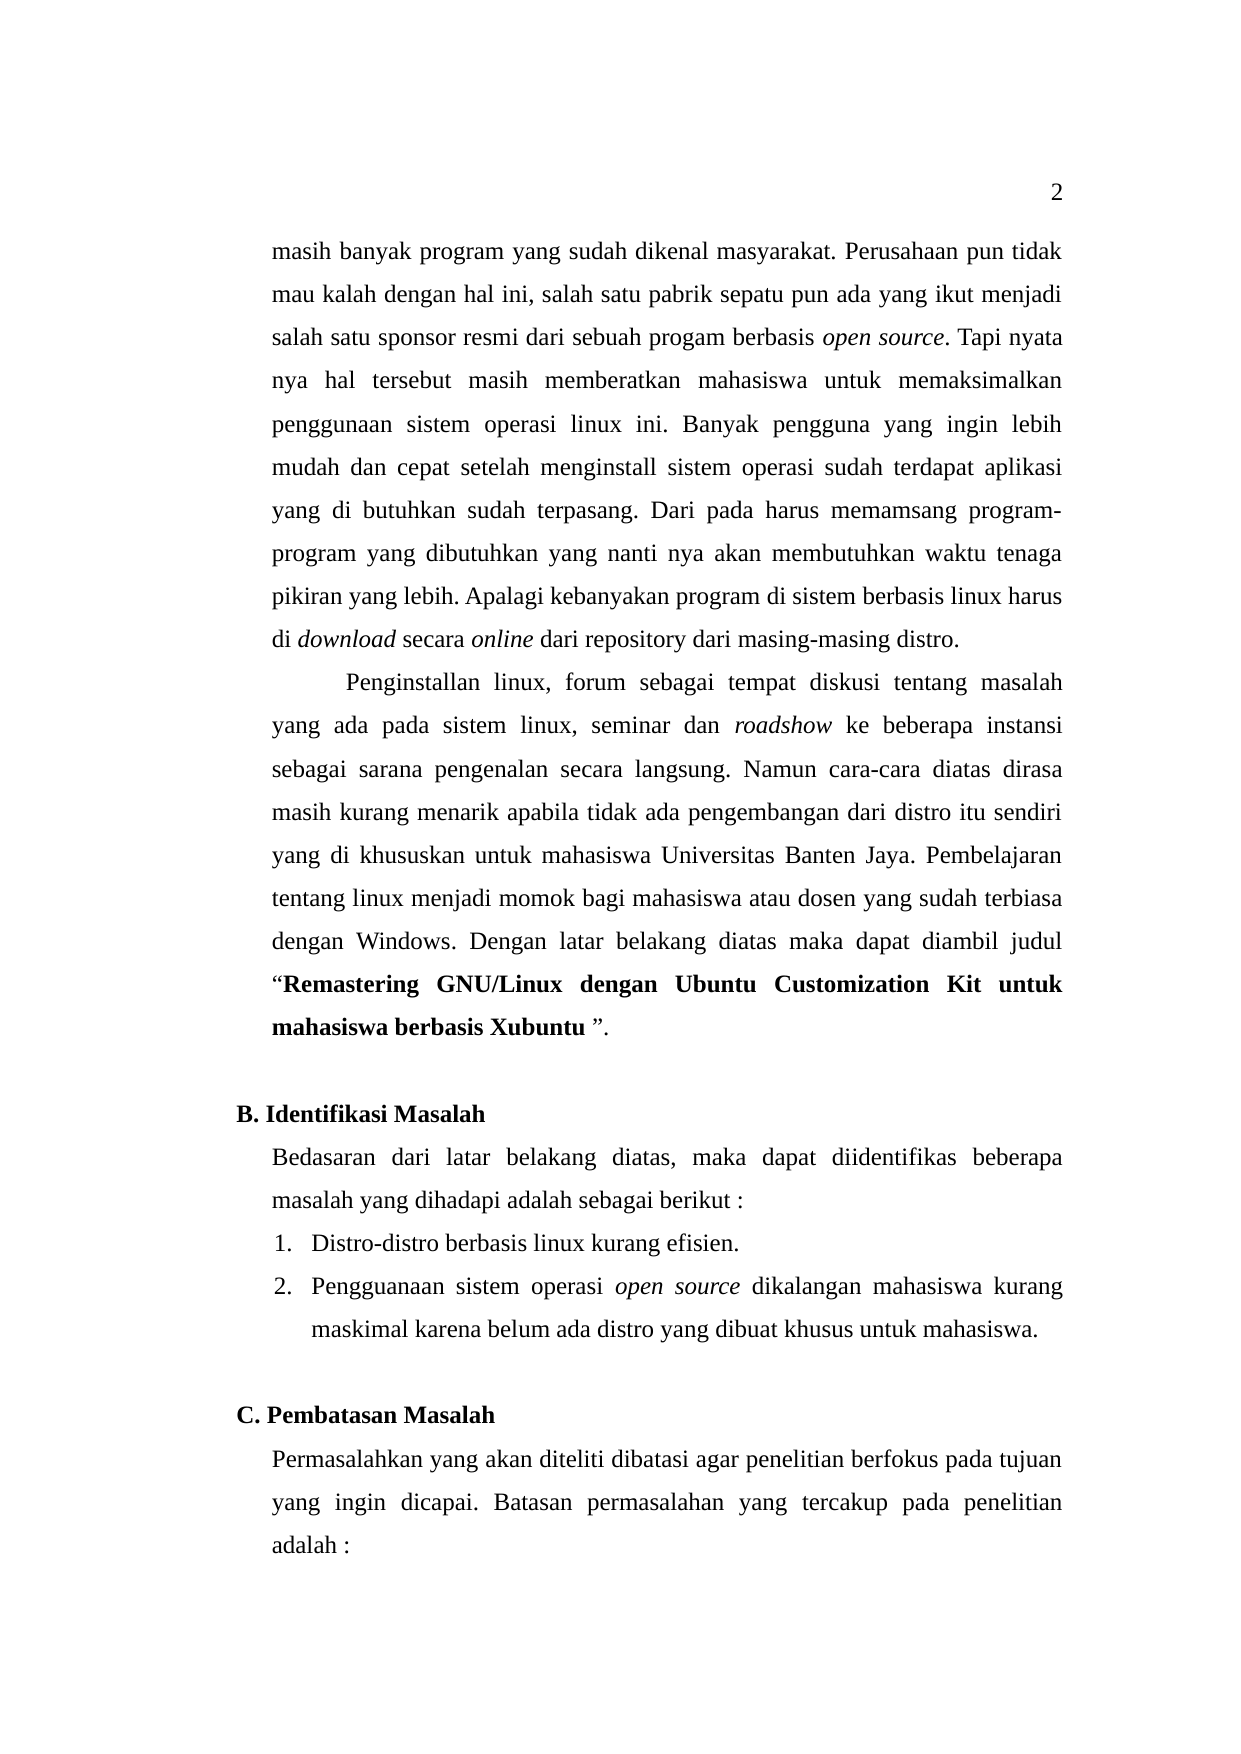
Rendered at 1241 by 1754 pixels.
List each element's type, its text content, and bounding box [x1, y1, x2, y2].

text B. Identifikasi Masalah [236, 1099, 1063, 1127]
text Permasalahkan yang akan diteliti dibatasi agar penelitian berfokus pada tujuan yang ingin dicapai. Batasan permasalahan yang tercakup pada penelitian adalah : [272, 1444, 1063, 1559]
list Pengguanaan sistem operasi open source dikalangan mahasiswa kurang maskimal karena belum ada distro yang dibuat khusus untuk mahasiswa. [274, 1271, 1063, 1343]
text Bedasaran dari latar belakang diatas, maka dapat diidentifikas beberapa masalah yang dihadapi adalah sebagai berikut : [272, 1142, 1063, 1214]
text C. Pembatasan Masalah [236, 1401, 1063, 1429]
list Distro-distro berbasis linux kurang efisien. [274, 1228, 1063, 1257]
text masih banyak program yang sudah dikenal masyarakat. Perusahaan pun tidak mau kalah dengan hal ini, salah satu pabrik sepatu pun ada yang ikut menjadi salah satu sponsor resmi dari sebuah progam berbasis open source. Tapi nyata nya hal tersebut masih memberatkan mahasiswa untuk memaksimalkan penggunaan sistem operasi linux ini. Banyak pengguna yang ingin lebih mudah dan cepat setelah menginstall sistem operasi sudah terdapat aplikasi yang di butuhkan sudah terpasang. Dari pada harus memamsang program-program yang dibutuhkan yang nanti nya akan membutuhkan waktu tenaga pikiran yang lebih. Apalagi kebanyakan program di sistem berbasis linux harus di download secara online dari repository dari masing-masing distro. [272, 236, 1063, 653]
text Penginstallan linux, forum sebagai tempat diskusi tentang masalah yang ada pada sistem linux, seminar dan roadshow ke beberapa instansi sebagai sarana pengenalan secara langsung. Namun cara-cara diatas dirasa masih kurang menarik apabila tidak ada pengembangan dari distro itu sendiri yang di khususkan untuk mahasiswa Universitas Banten Jaya. Pembelajaran tentang linux menjadi momok bagi mahasiswa atau dosen yang sudah terbiasa dengan Windows. Dengan latar belakang diatas maka dapat diambil judul “Remastering GNU/Linux dengan Ubuntu Customization Kit untuk mahasiswa berbasis Xubuntu ”. [272, 667, 1063, 1041]
